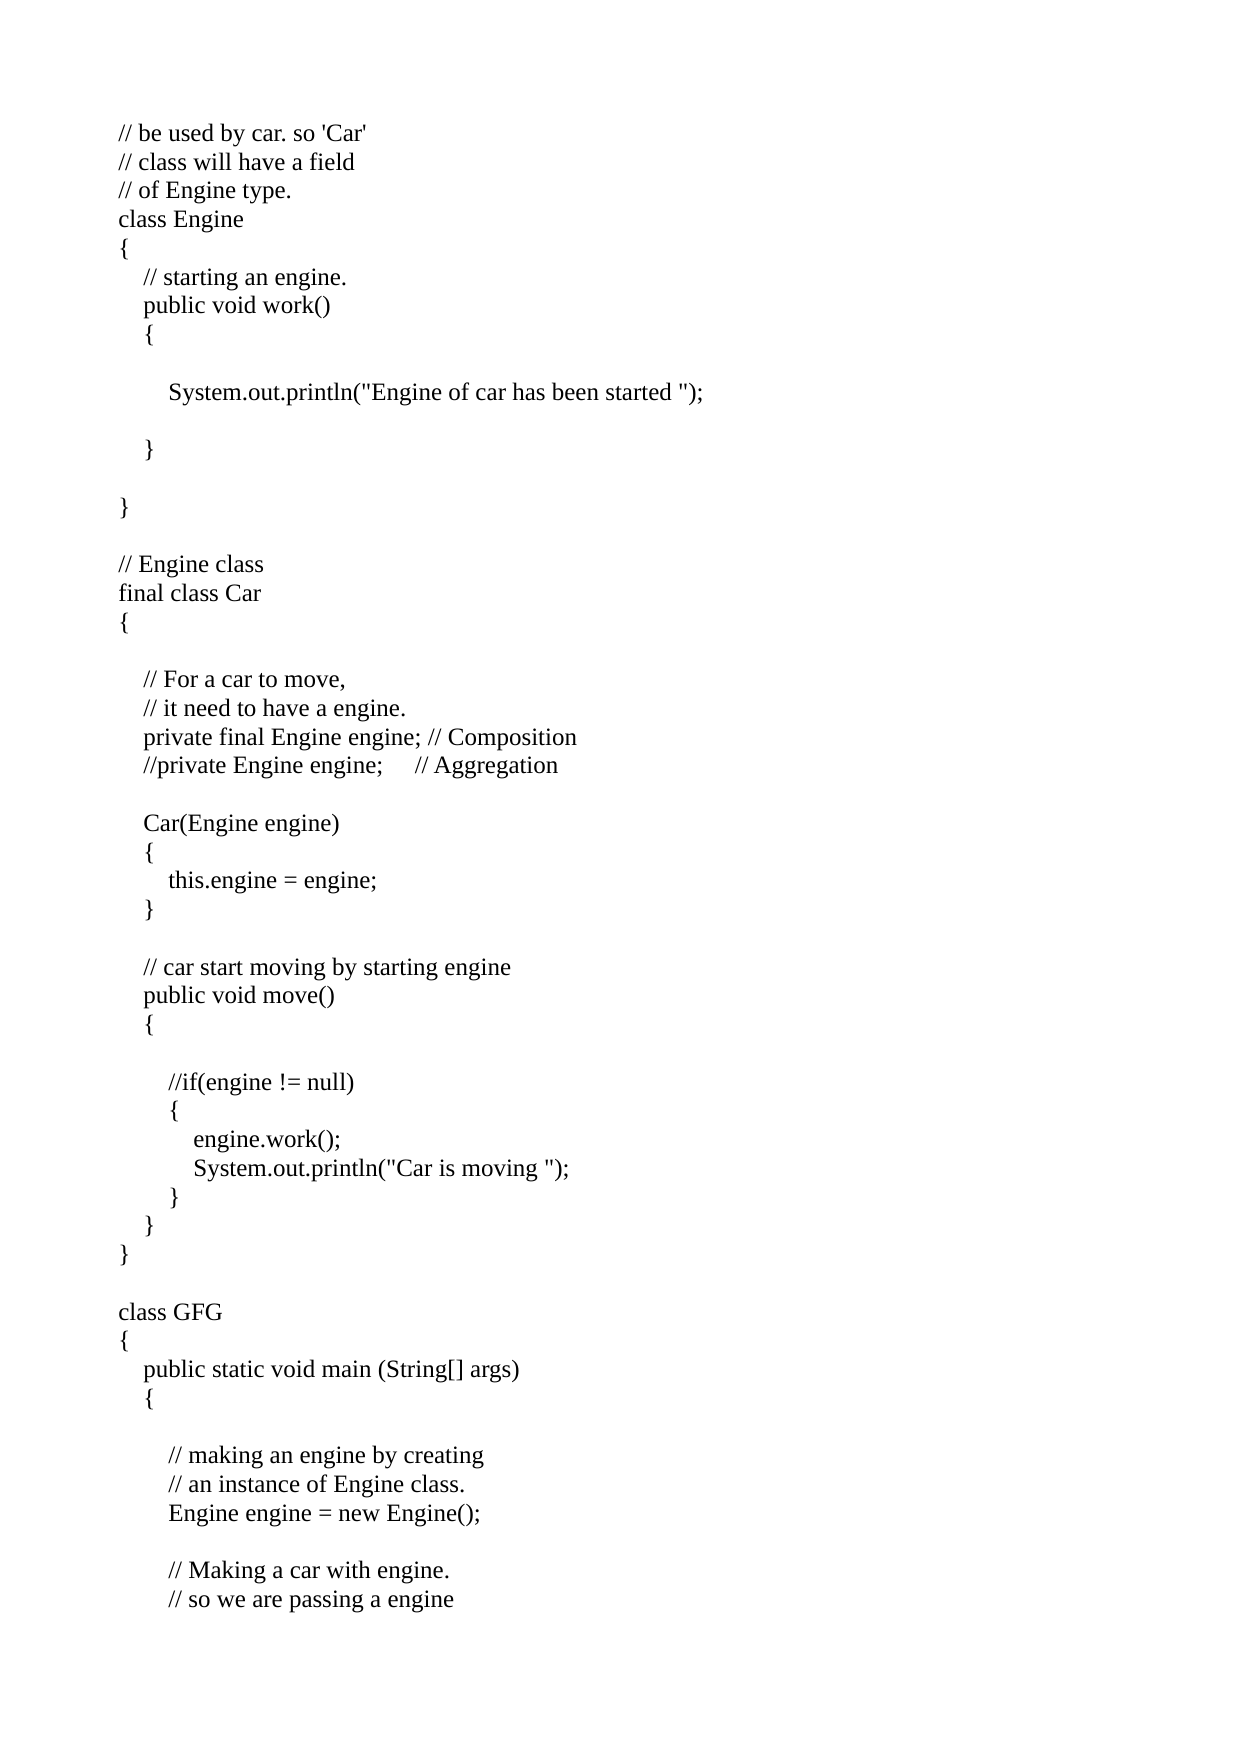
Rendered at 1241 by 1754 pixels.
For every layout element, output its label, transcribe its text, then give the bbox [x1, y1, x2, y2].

table_header // be used by car. so 'Car' // class will have a field // of Engine type. class Engine { // starting an engine. public void work() { System.out.println("Engine of car has been started "); } } // Engine class final class Car { // For a car to move, // it need to have a engine. private final Engine engine; // Composition //private Engine engine; // Aggregation Car(Engine engine) { this.engine = engine; } // car start moving by starting engine public void move() { //if(engine != null) { engine.work(); System.out.println("Car is moving "); } } } class GFG { public static void main (String[] args) { // making an engine by creating // an instance of Engine class. Engine engine = new Engine(); // Making a car with engine. // so we are passing a engine [118, 118, 1120, 1613]
